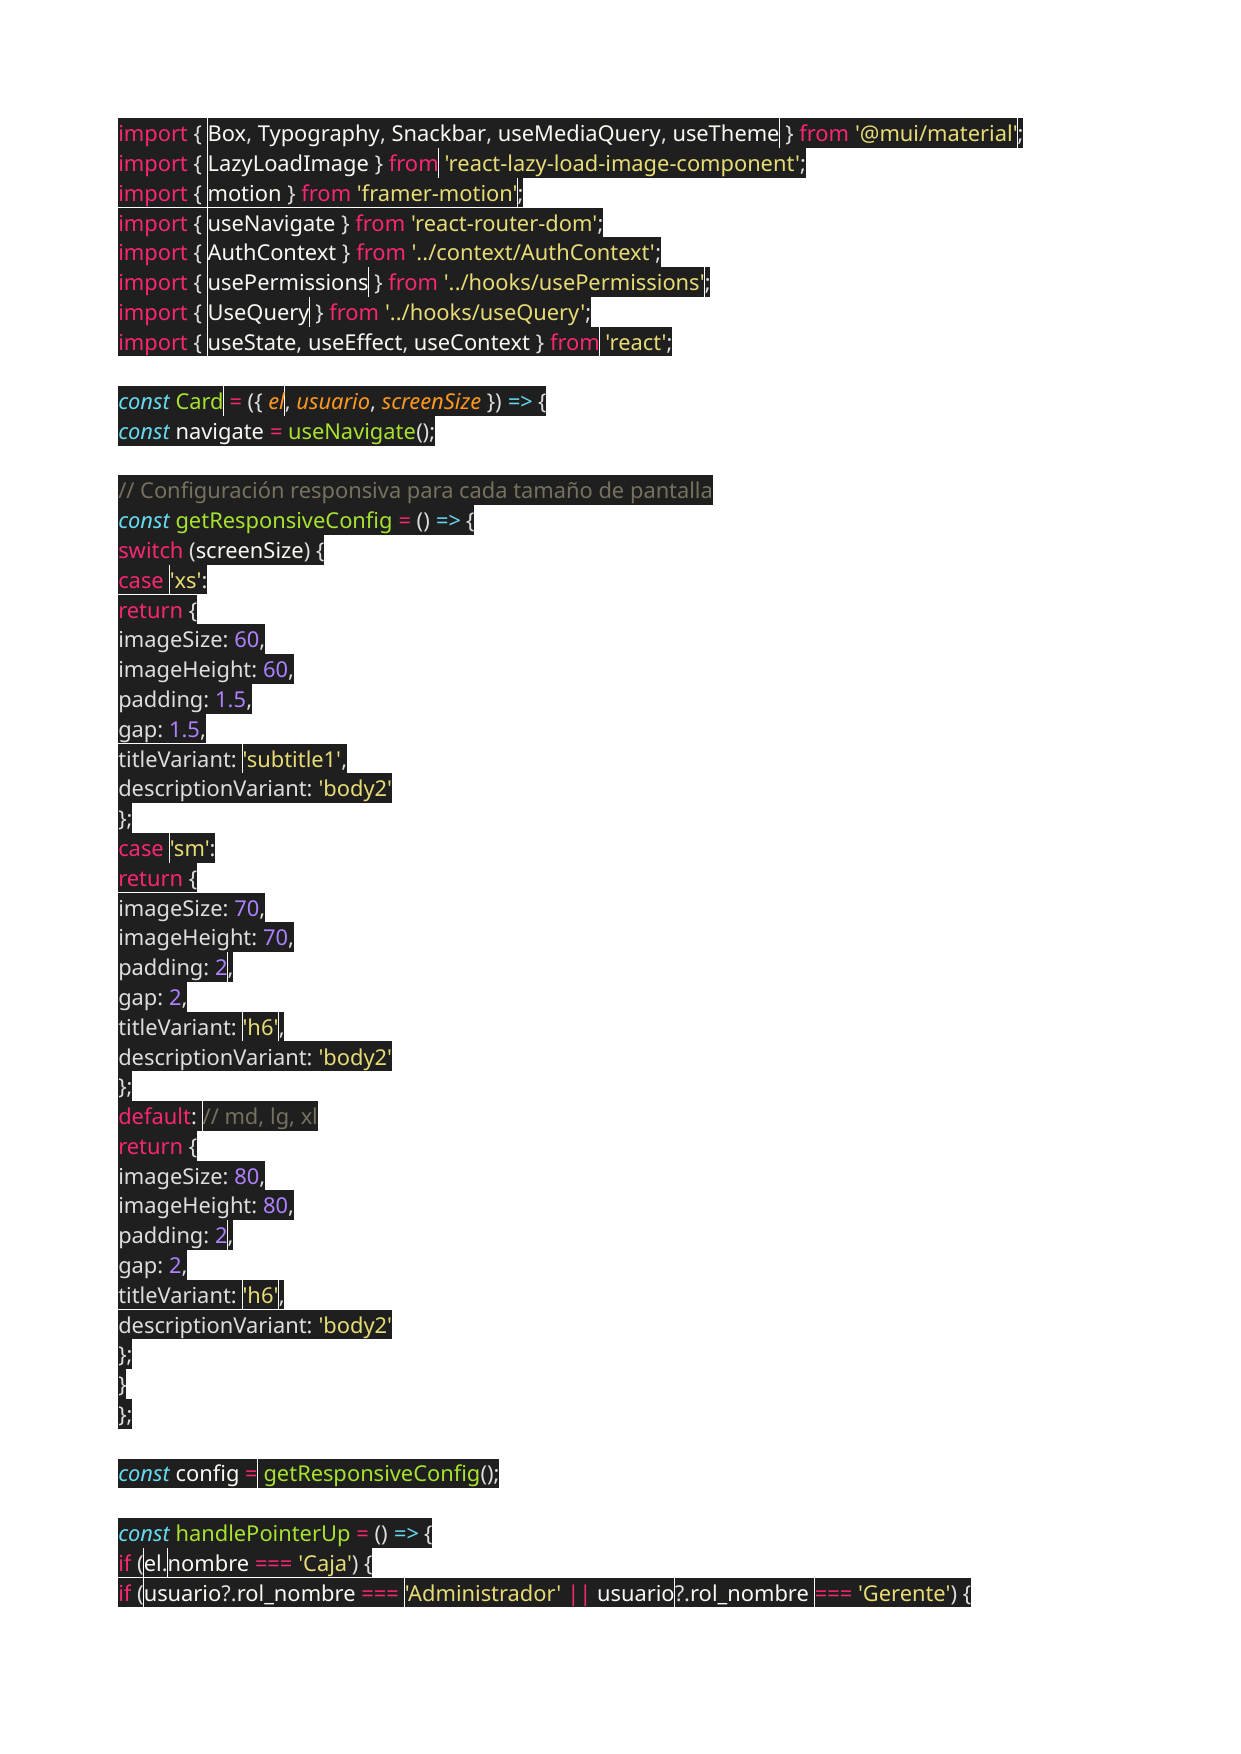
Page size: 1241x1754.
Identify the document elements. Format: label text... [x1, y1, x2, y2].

text const handlePointerUp = () => { [118, 1518, 1122, 1548]
text gap: 2, [118, 982, 1122, 1012]
text import { AuthContext } from '../context/AuthContext'; [118, 237, 1122, 267]
text return { [118, 594, 1122, 624]
text imageHeight: 60, [118, 654, 1122, 684]
text import { Box, Typography, Snackbar, useMediaQuery, useTheme } from '@mui/material'; [118, 118, 1122, 148]
text }; [118, 1339, 1122, 1369]
text descriptionVariant: 'body2' [118, 1309, 1122, 1339]
text import { UseQuery } from '../hooks/useQuery'; [118, 297, 1122, 327]
text import { LazyLoadImage } from 'react-lazy-load-image-component'; [118, 148, 1122, 178]
text return { [118, 863, 1122, 892]
text import { usePermissions } from '../hooks/usePermissions'; [118, 267, 1122, 297]
text const navigate = useNavigate(); [118, 416, 1122, 446]
text case 'xs': [118, 565, 1122, 594]
text case 'sm': [118, 833, 1122, 863]
text descriptionVariant: 'body2' [118, 1041, 1122, 1071]
text padding: 2, [118, 1220, 1122, 1250]
text }; [118, 1399, 1122, 1429]
text titleVariant: 'h6', [118, 1280, 1122, 1309]
text gap: 2, [118, 1250, 1122, 1280]
text default: // md, lg, xl [118, 1101, 1122, 1131]
text if (el.nombre === 'Caja') { [118, 1548, 1122, 1577]
text } [118, 1369, 1122, 1399]
text imageSize: 70, [118, 892, 1122, 922]
text import { useNavigate } from 'react-router-dom'; [118, 207, 1122, 237]
text const Card = ({ el, usuario, screenSize }) => { [118, 386, 1122, 416]
text imageSize: 60, [118, 624, 1122, 654]
text import { useState, useEffect, useContext } from 'react'; [118, 327, 1122, 356]
text }; [118, 1071, 1122, 1101]
text switch (screenSize) { [118, 535, 1122, 565]
text // Configuración responsiva para cada tamaño de pantalla [118, 475, 1122, 505]
text if (usuario?.rol_nombre === 'Administrador' || usuario?.rol_nombre === 'Gerente') { [118, 1577, 1122, 1607]
text import { motion } from 'framer-motion'; [118, 178, 1122, 207]
text titleVariant: 'h6', [118, 1012, 1122, 1041]
text padding: 2, [118, 952, 1122, 982]
text gap: 1.5, [118, 714, 1122, 743]
text }; [118, 803, 1122, 833]
text return { [118, 1131, 1122, 1161]
text descriptionVariant: 'body2' [118, 773, 1122, 803]
text titleVariant: 'subtitle1', [118, 743, 1122, 773]
text imageHeight: 80, [118, 1190, 1122, 1220]
text padding: 1.5, [118, 684, 1122, 714]
text const config = getResponsiveConfig(); [118, 1458, 1122, 1488]
text const getResponsiveConfig = () => { [118, 505, 1122, 535]
text imageSize: 80, [118, 1161, 1122, 1190]
text imageHeight: 70, [118, 922, 1122, 952]
